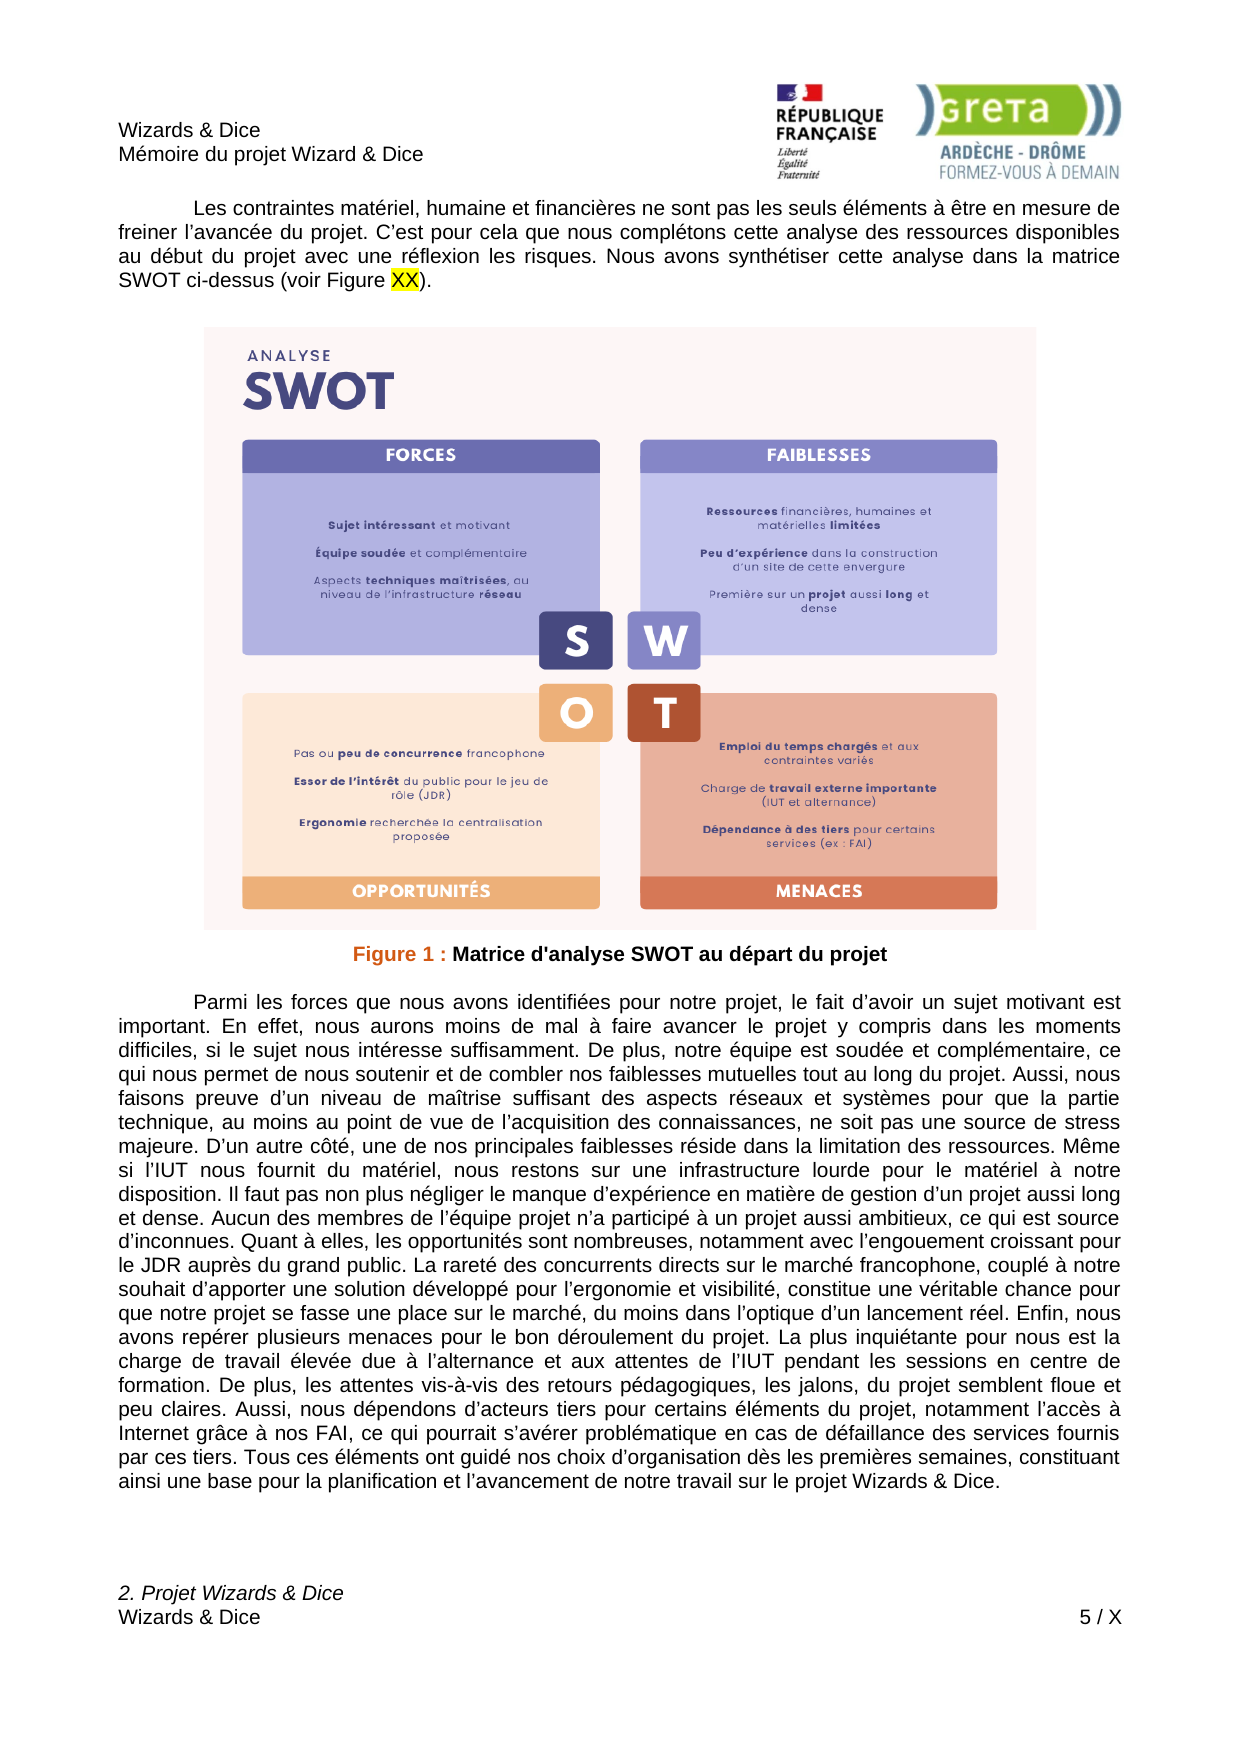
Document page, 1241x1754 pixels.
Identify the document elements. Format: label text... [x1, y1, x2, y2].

text Les contraintes matériel, humaine et financières ne sont pas les seuls éléments à être en mesure de freiner l’avancée du projet. C’est pour cela que nous complétons cette analyse des ressources disponibles au début du projet avec une réflexion les risques. Nous avons synthétiser cette analyse dans la matrice SWOT ci-dessus (voir Figure XX). [118, 196, 1122, 291]
picture [776, 82, 1124, 182]
picture [203, 327, 1037, 930]
text Parmi les forces que nous avons identifiées pour notre projet, le fait d’avoir un sujet motivant est important. En effet, nous aurons moins de mal à faire avancer le projet y compris dans les moments difficiles, si le sujet nous intéresse suffisamment. De plus, notre équipe est soudée et complémentaire, ce qui nous permet de nous soutenir et de combler nos faiblesses mutuelles tout au long du projet. Aussi, nous faisons preuve d’un niveau de maîtrise suffisant des aspects réseaux et systèmes pour que la partie technique, au moins au point de vue de l’acquisition des connaissances, ne soit pas une source de stress majeure. D’un autre côté, une de nos principales faiblesses réside dans la limitation des ressources. Même si l’IUT nous fournit du matériel, nous restons sur une infrastructure lourde pour le matériel à notre disposition. Il faut pas non plus négliger le manque d’expérience en matière de gestion d’un projet aussi long et dense. Aucun des membres de l’équipe projet n’a participé à un projet aussi ambitieux, ce qui est source d’inconnues. Quant à elles, les opportunités sont nombreuses, notamment avec l’engouement croissant pour le JDR auprès du grand public. La rareté des concurrents directs sur le marché francophone, couplé à notre souhait d’apporter une solution développé pour l’ergonomie et visibilité, constitue une véritable chance pour que notre projet se fasse une place sur le marché, du moins dans l’optique d’un lancement réel. Enfin, nous avons repérer plusieurs menaces pour le bon déroulement du projet. La plus inquiétante pour nous est la charge de travail élevée due à l’alternance et aux attentes de l’IUT pendant les sessions en centre de formation. De plus, les attentes vis-à-vis des retours pédagogiques, les jalons, du projet semblent floue et peu claires. Aussi, nous dépendons d’acteurs tiers pour certains éléments du projet, notamment l’accès à Internet grâce à nos FAI, ce qui pourrait s’avérer problématique en cas de défaillance des services fournis par ces tiers. Tous ces éléments ont guidé nos choix d’organisation dès les premières semaines, constituant ainsi une base pour la planification et l’avancement de notre travail sur le projet Wizards & Dice. [118, 990, 1122, 1493]
text Figure 1 : Matrice d'analyse SWOT au départ du projet [204, 930, 1036, 966]
